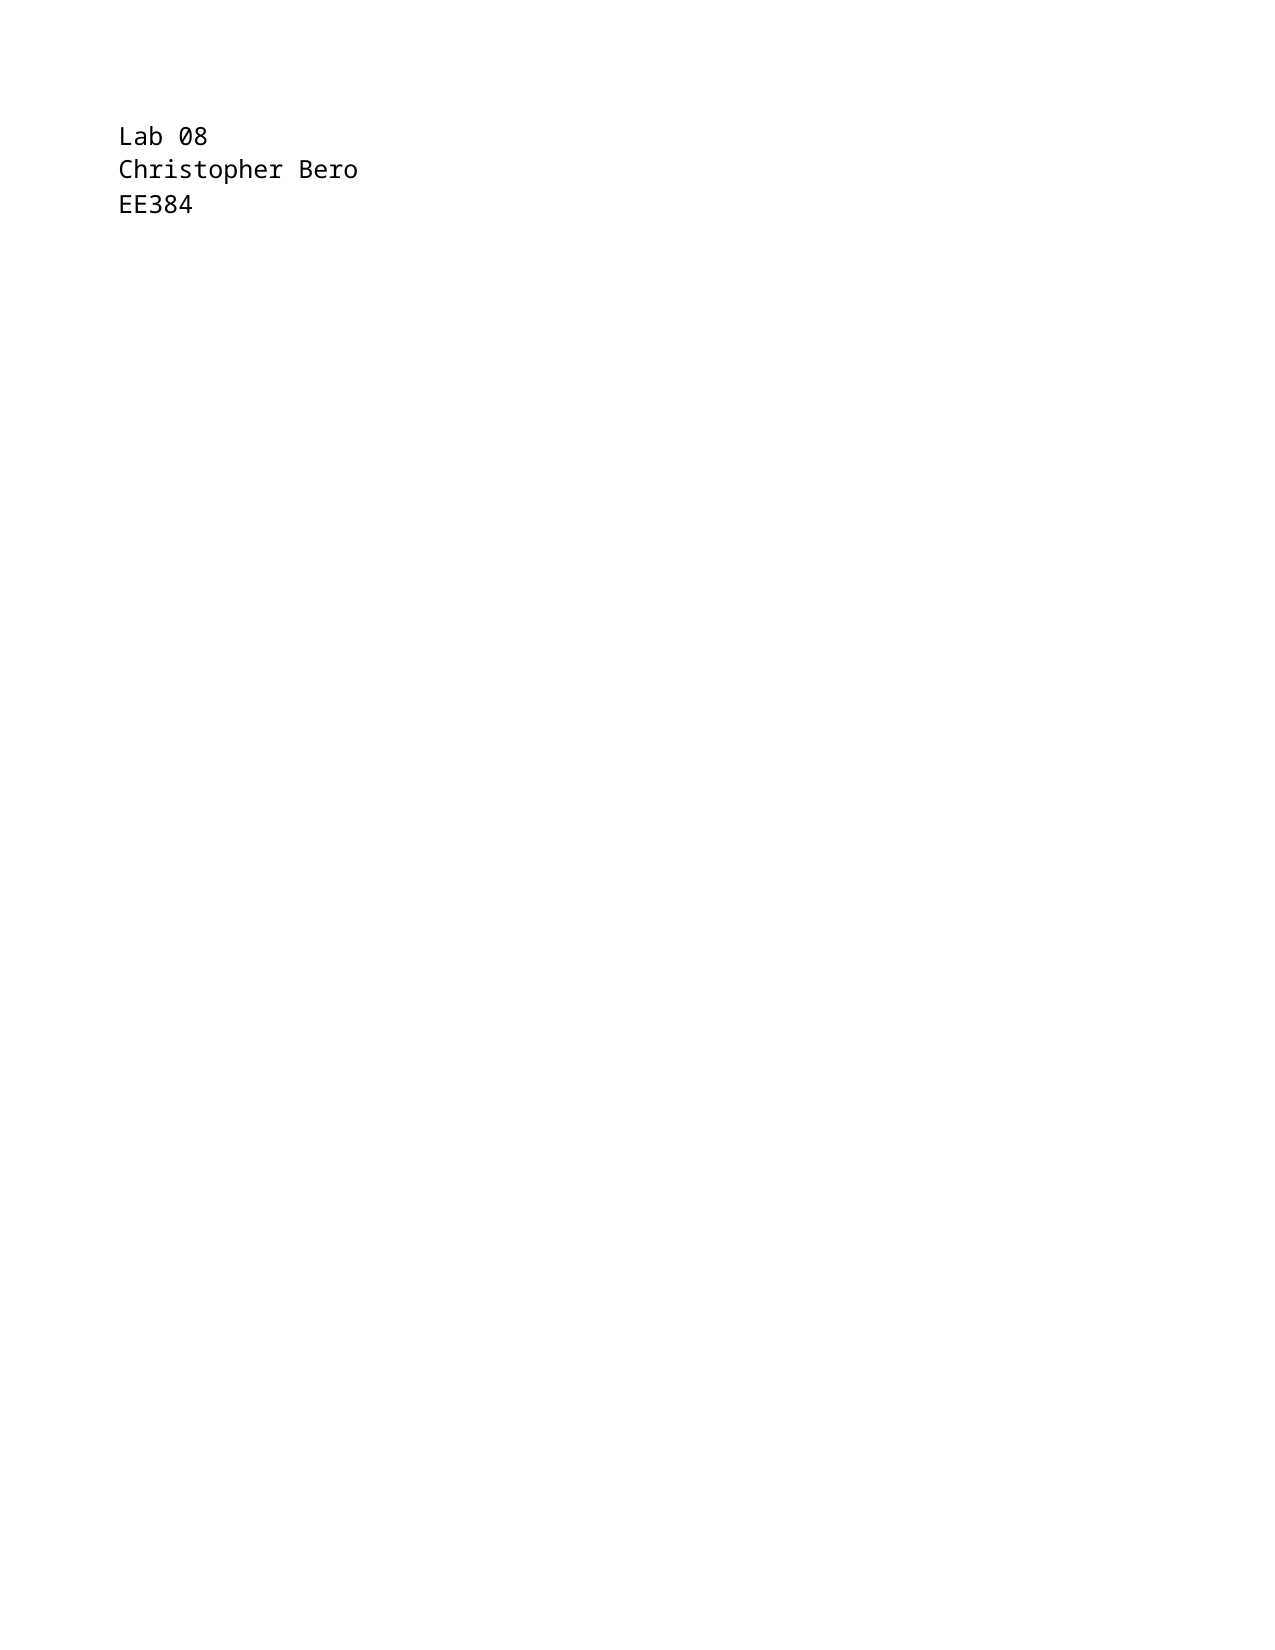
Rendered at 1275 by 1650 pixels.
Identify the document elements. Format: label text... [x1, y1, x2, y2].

text EE384 [118, 186, 1157, 220]
text Christopher Bero [118, 152, 1157, 186]
text Lab 08 [118, 118, 1157, 152]
